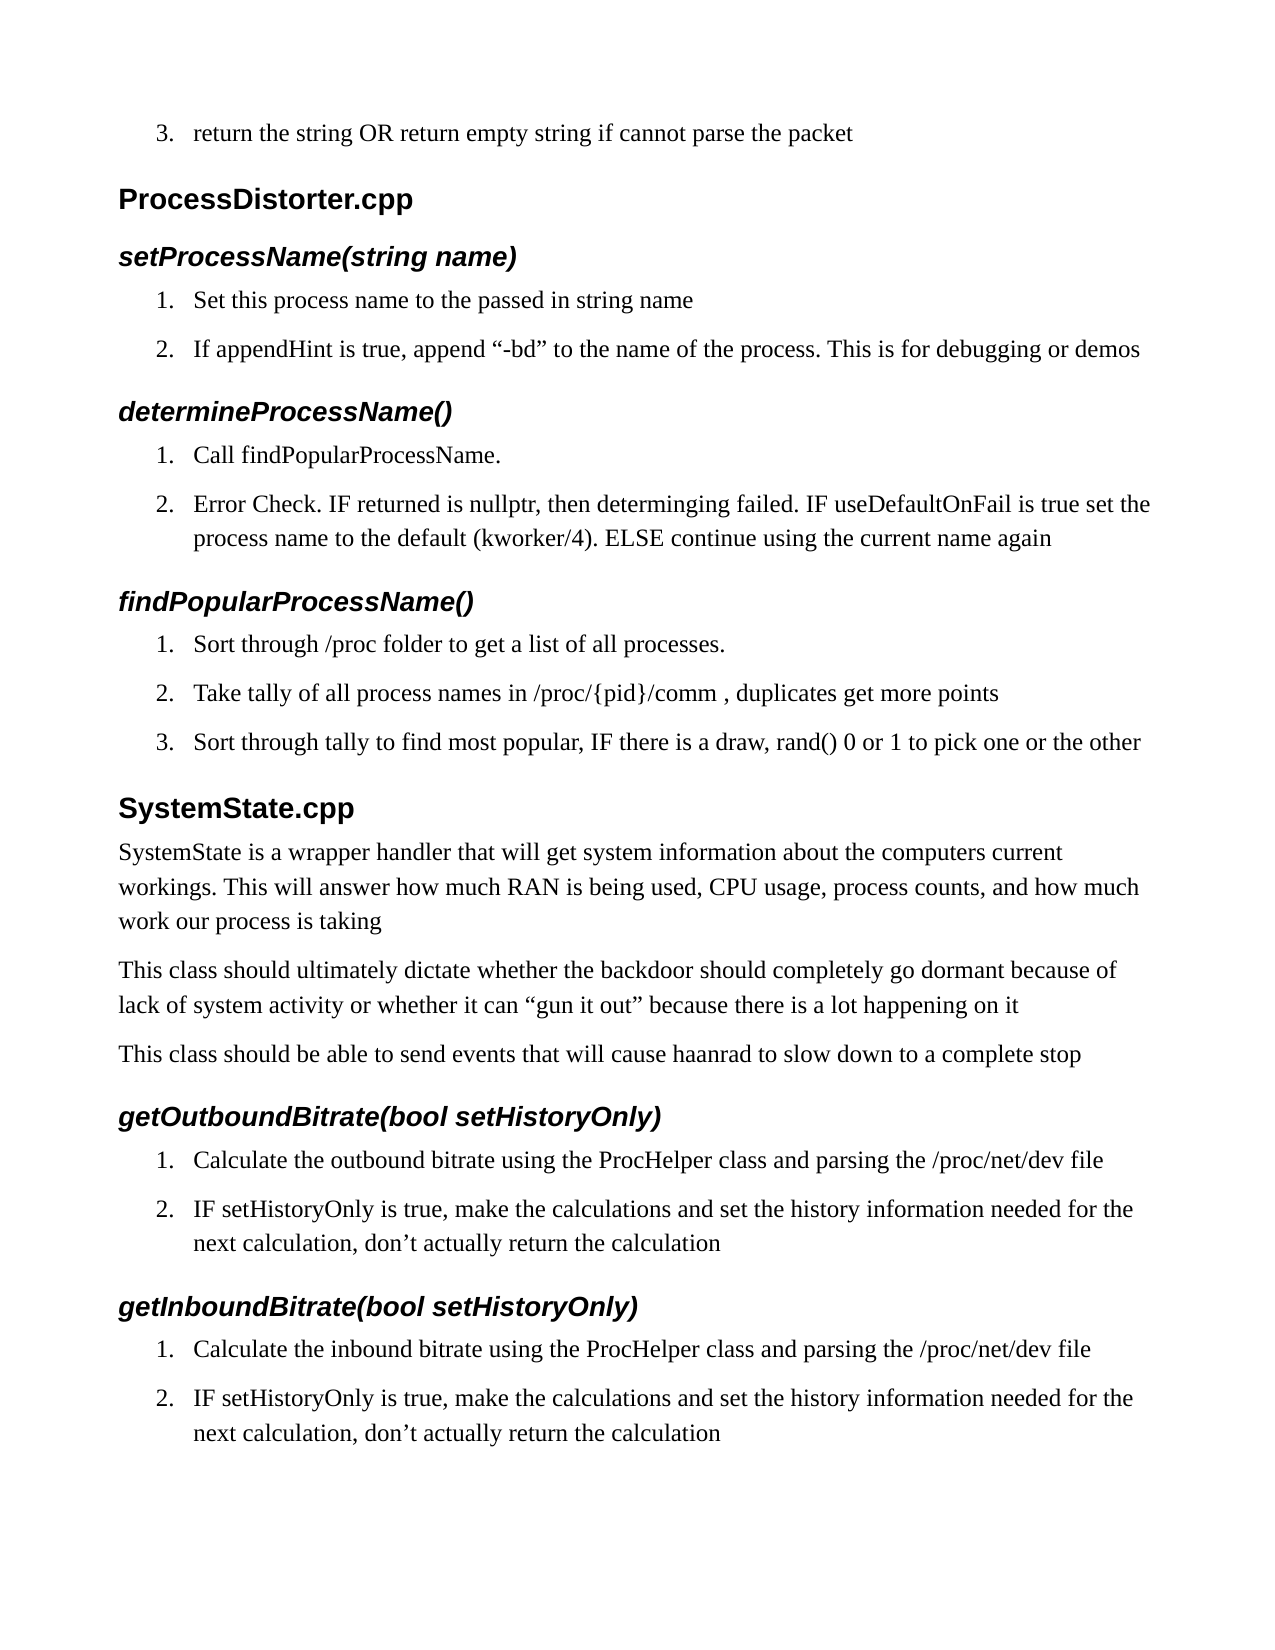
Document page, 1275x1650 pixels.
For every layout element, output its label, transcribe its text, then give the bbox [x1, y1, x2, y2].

list If appendHint is true, append “-bd” to the name of the process. This is for debugging or demos [156, 334, 1157, 363]
list Sort through /proc folder to get a list of all processes. [156, 629, 1157, 658]
subtitle determineProcessName() [118, 396, 1157, 427]
text SystemState is a wrapper handler that will get system information about the computers current workings. This will answer how much RAN is being used, CPU usage, process counts, and how much work our process is taking [118, 837, 1157, 935]
subtitle findPopularProcessName() [118, 585, 1157, 617]
subtitle getOutboundBitrate(bool setHistoryOnly) [118, 1101, 1157, 1132]
list return the string OR return empty string if cannot parse the packet [156, 118, 1157, 147]
list Set this process name to the passed in string name [156, 285, 1157, 314]
list Calculate the outbound bitrate using the ProcHelper class and parsing the /proc/net/dev file [156, 1145, 1157, 1174]
list Error Check. IF returned is nullptr, then determinging failed. IF useDefaultOnFail is true set the process name to the default (kworker/4). ELSE continue using the current name again [156, 489, 1157, 552]
list Take tally of all process names in /proc/{pid}/comm , duplicates get more points [156, 678, 1157, 707]
subtitle SystemState.cpp [118, 791, 1157, 825]
list IF setHistoryOnly is true, make the calculations and set the history information needed for the next calculation, don’t actually return the calculation [156, 1383, 1157, 1447]
text This class should ultimately dictate whether the backdoor should completely go dormant because of lack of system activity or whether it can “gun it out” because there is a lot happening on it [118, 955, 1157, 1019]
list Sort through tally to find most popular, IF there is a draw, rand() 0 or 1 to pick one or the other [156, 727, 1157, 756]
subtitle getInboundBitrate(bool setHistoryOnly) [118, 1290, 1157, 1322]
subtitle ProcessDistorter.cpp [118, 182, 1157, 216]
list IF setHistoryOnly is true, make the calculations and set the history information needed for the next calculation, don’t actually return the calculation [156, 1194, 1157, 1257]
subtitle setProcessName(string name) [118, 241, 1157, 272]
list Call findPopularProcessName. [156, 440, 1157, 469]
text This class should be able to send events that will cause haanrad to slow down to a complete stop [118, 1039, 1157, 1068]
list Calculate the inbound bitrate using the ProcHelper class and parsing the /proc/net/dev file [156, 1334, 1157, 1363]
